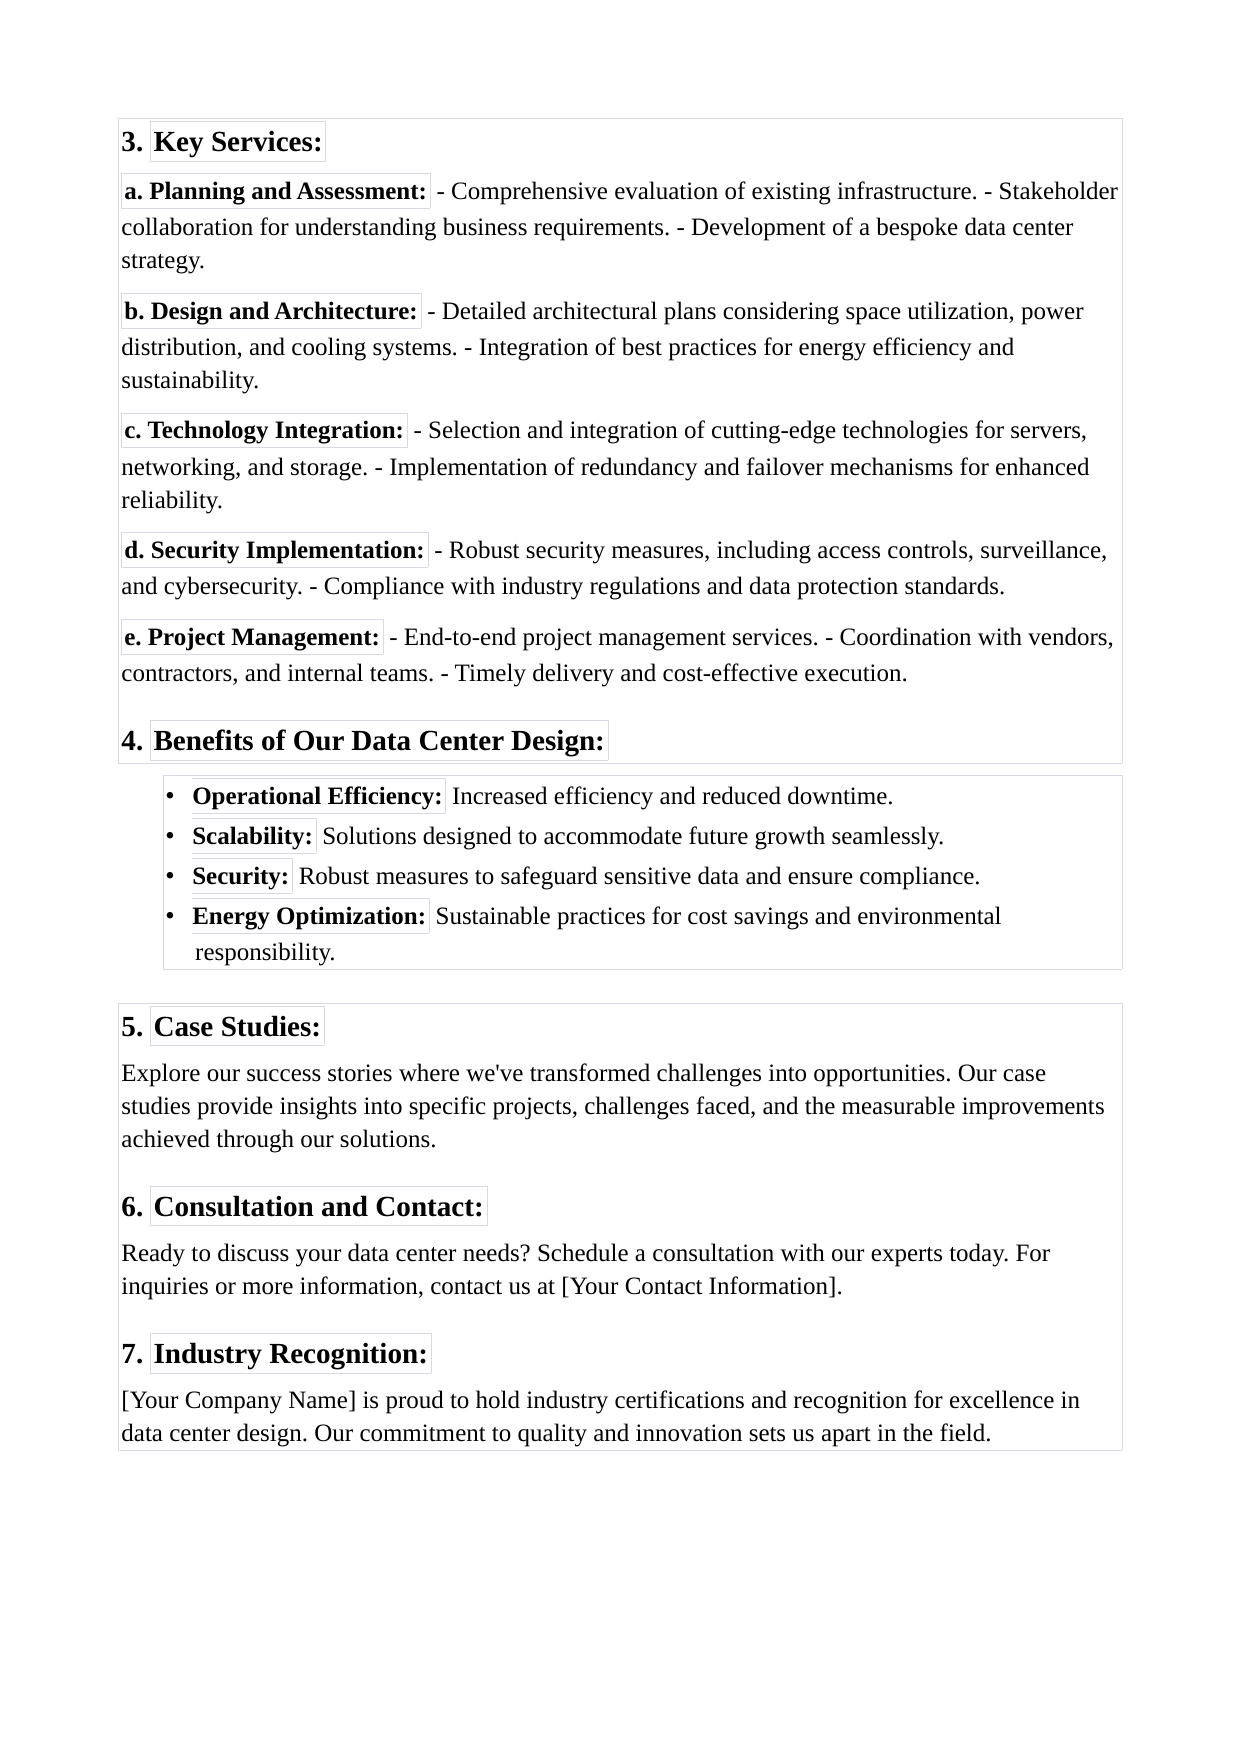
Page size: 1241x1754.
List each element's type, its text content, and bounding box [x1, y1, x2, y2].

text a. Planning and Assessment: - Comprehensive evaluation of existing infrastructure. - Stakeholder collaboration for understanding business requirements. - Development of a bespoke data center strategy. [119, 170, 1122, 274]
text e. Project Management: - End-to-end project management services. - Coordination with vendors, contractors, and internal teams. - Timely delivery and cost-effective execution. [119, 616, 1122, 687]
text c. Technology Integration: - Selection and integration of cutting-edge technologies for servers, networking, and storage. - Implementation of redundancy and failover mechanisms for enhanced reliability. [119, 409, 1122, 513]
text d. Security Implementation: - Robust security measures, including access controls, surveillance, and cybersecurity. - Compliance with industry regulations and data protection standards. [119, 529, 1122, 600]
subtitle 6. Consultation and Contact: [119, 1183, 1122, 1226]
list Security: Robust measures to safeguard sensitive data and ensure compliance. [164, 855, 1122, 893]
subtitle 7. Industry Recognition: [119, 1330, 1122, 1373]
subtitle 4. Benefits of Our Data Center Design: [119, 717, 1122, 763]
list Energy Optimization: Sustainable practices for cost savings and environmental responsibility. [164, 895, 1122, 969]
list Scalability: Solutions designed to accommodate future growth seamlessly. [164, 815, 1122, 853]
text Explore our success stories where we've transformed challenges into opportunities. Our case studies provide insights into specific projects, challenges faced, and the measurable improvements achieved through our solutions. [119, 1055, 1122, 1152]
list Operational Efficiency: Increased efficiency and reduced downtime. [164, 776, 1122, 813]
text b. Design and Architecture: - Detailed architectural plans considering space utilization, power distribution, and cooling systems. - Integration of best practices for energy efficiency and sustainability. [119, 290, 1122, 394]
subtitle 5. Case Studies: [119, 1004, 1122, 1045]
text Ready to discuss your data center needs? Schedule a consultation with our experts today. For inquiries or more information, contact us at [Your Contact Information]. [119, 1235, 1122, 1300]
text [Your Company Name] is proud to hold industry certifications and recognition for excellence in data center design. Our commitment to quality and innovation sets us apart in the field. [119, 1382, 1122, 1450]
subtitle 3. Key Services: [119, 119, 1122, 161]
